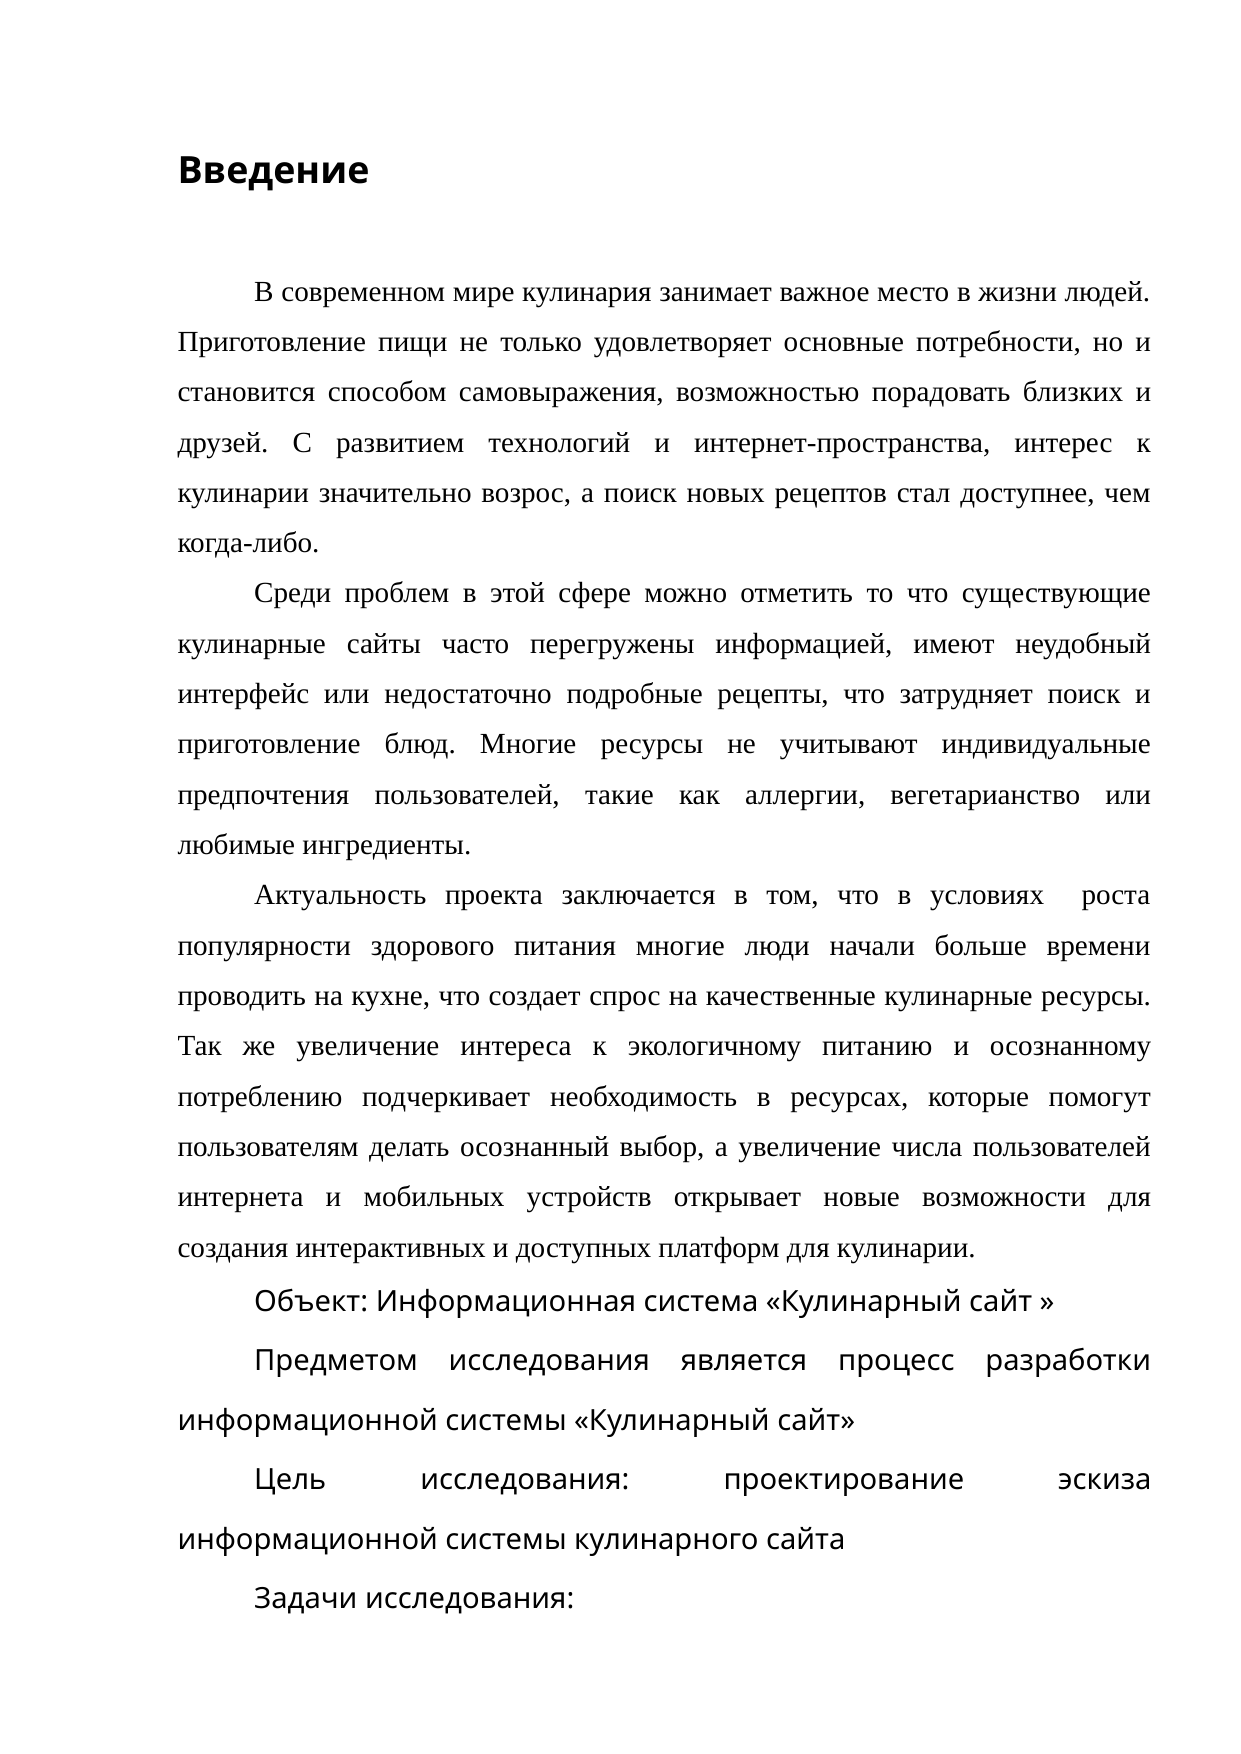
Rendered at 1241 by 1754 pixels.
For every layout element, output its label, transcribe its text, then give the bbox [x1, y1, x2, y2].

text Среди проблем в этой сфере можно отметить то что существующие кулинарные сайты часто перегружены информацией, имеют неудобный интерфейс или недостаточно подробные рецепты, что затрудняет поиск и приготовление блюд. Многие ресурсы не учитывают индивидуальные предпочтения пользователей, такие как аллергии, вегетарианство или любимые ингредиенты. [177, 576, 1152, 861]
text В современном мире кулинария занимает важное место в жизни людей. Приготовление пищи не только удовлетворяет основные потребности, но и становится способом самовыражения, возможностью порадовать близких и друзей. С развитием технологий и интернет-пространства, интерес к кулинарии значительно возрос, а поиск новых рецептов стал доступнее, чем когда-либо. [177, 274, 1152, 559]
subtitle Введение [177, 143, 1152, 194]
text Задачи исследования: [177, 1577, 1152, 1617]
text Объект: Информационная система «Кулинарный сайт » [177, 1280, 1152, 1320]
text Предметом исследования является процесс разработки информационной системы «Кулинарный сайт» [177, 1339, 1152, 1439]
subtitle Цель исследования: проектирование эскиза информационной системы кулинарного сайта [177, 1458, 1152, 1558]
text Актуальность проекта заключается в том, что в условиях роста популярности здорового питания многие люди начали больше времени проводить на кухне, что создает спрос на качественные кулинарные ресурсы. Так же увеличение интереса к экологичному питанию и осознанному потреблению подчеркивает необходимость в ресурсах, которые помогут пользователям делать осознанный выбор, а увеличение числа пользователей интернета и мобильных устройств открывает новые возможности для создания интерактивных и доступных платформ для кулинарии. [177, 877, 1152, 1263]
